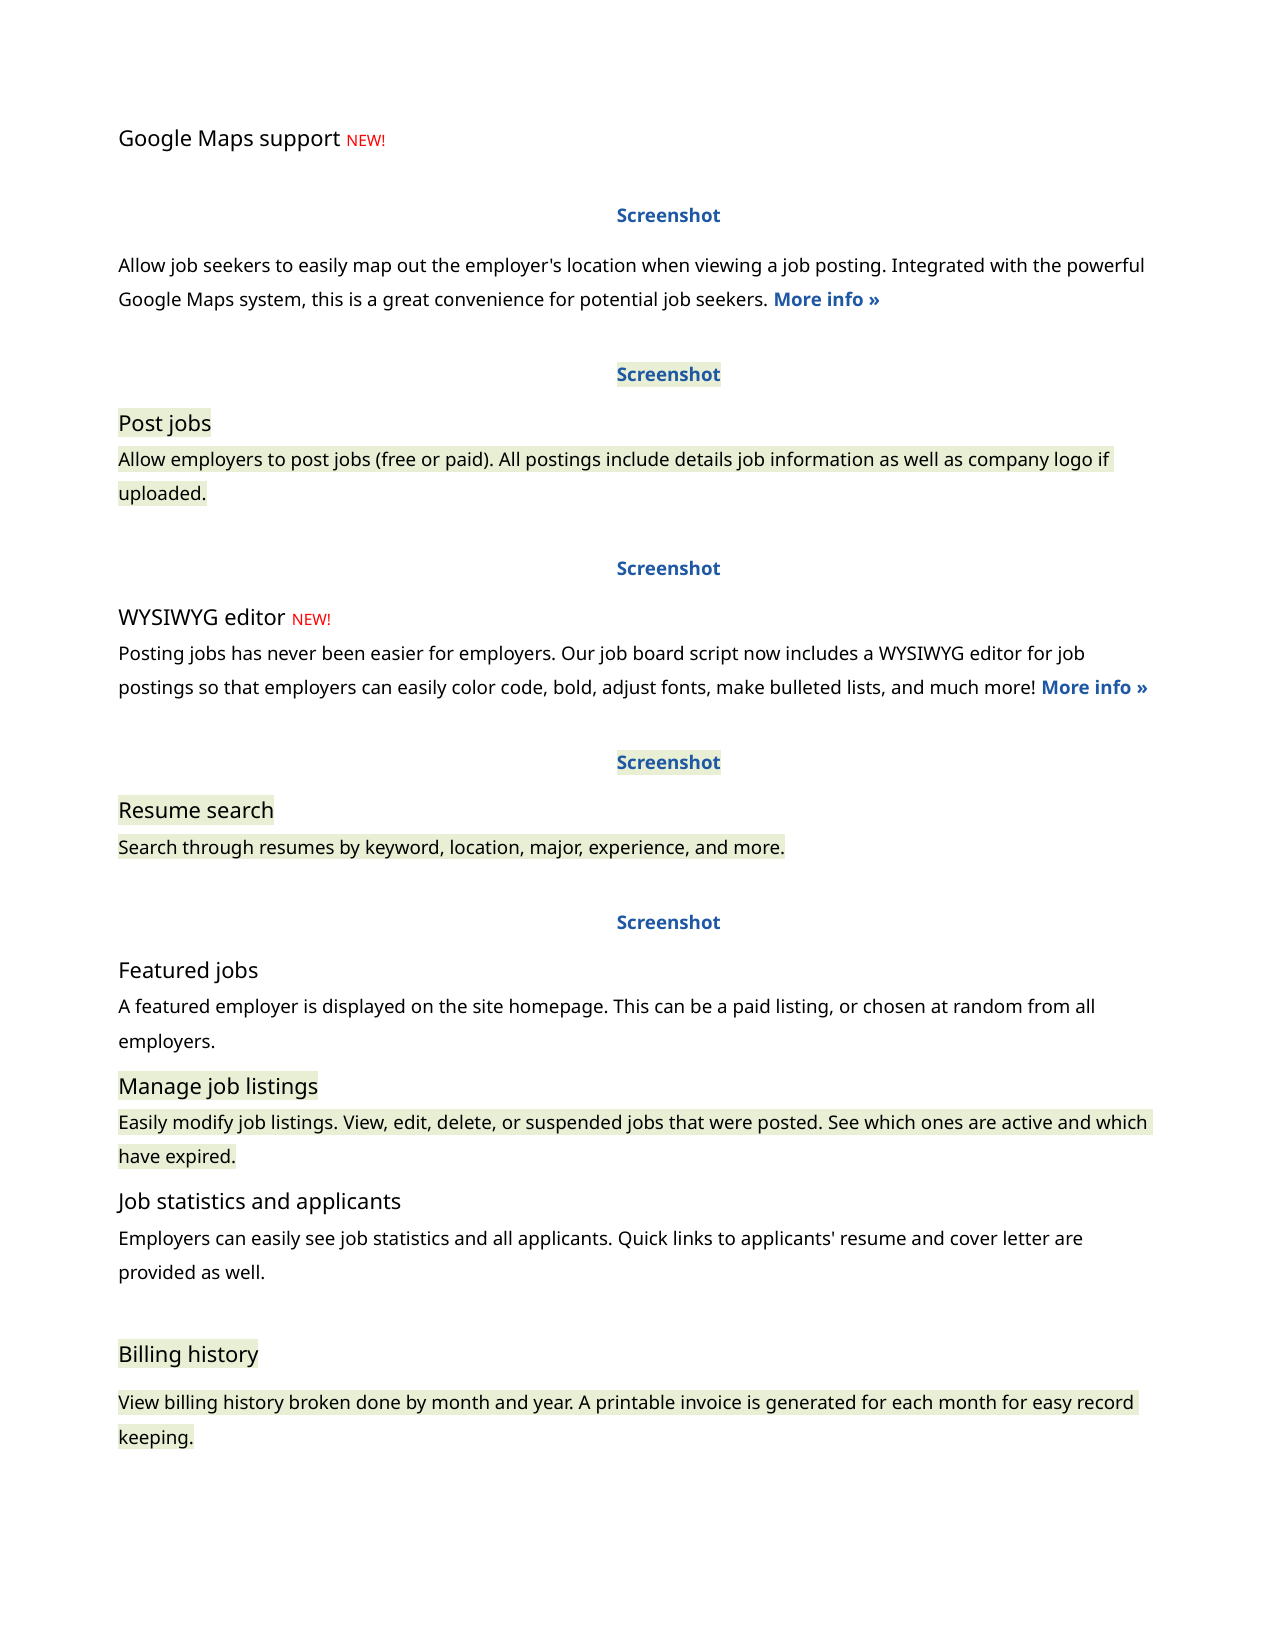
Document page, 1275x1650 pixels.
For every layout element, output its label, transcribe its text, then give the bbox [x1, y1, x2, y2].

subtitle Manage job listings [118, 1066, 1157, 1100]
text Screenshot [118, 875, 1157, 935]
text Screenshot [118, 328, 1157, 387]
text Easily modify job listings. View, edit, delete, or suspended jobs that were posted. See which ones are active and which have expired. [118, 1100, 1157, 1169]
subtitle WYSIWYG editor NEW! [118, 597, 1157, 631]
text A featured employer is displayed on the site homepage. This can be a paid listing, or chosen at random from all employers. [118, 985, 1157, 1053]
text Allow employers to post jobs (free or paid). All postings include details job information as well as company logo if uploaded. [118, 437, 1157, 506]
text Posting jobs has never been easier for employers. Our job board script now includes a WYSIWYG editor for job postings so that employers can easily color code, bold, adjust fonts, make bulleted lists, and much more! More info » [118, 631, 1157, 700]
subtitle Google Maps support NEW! [118, 118, 1157, 152]
subtitle Post jobs [118, 403, 1157, 437]
text View billing history broken done by month and year. A printable invoice is generated for each month for easy record keeping. [118, 1381, 1157, 1449]
subtitle Billing history [118, 1338, 1157, 1368]
text Screenshot [118, 168, 1157, 228]
text Employers can easily see job statistics and all applicants. Quick links to applicants' resume and cover letter are provided as well. [118, 1216, 1157, 1285]
text Allow job seekers to easily map out the employer's location when viewing a job posting. Integrated with the powerful Google Maps system, this is a great convenience for potential job seekers. More info » [118, 243, 1157, 312]
subtitle Featured jobs [118, 950, 1157, 985]
text Screenshot [118, 716, 1157, 775]
subtitle Resume search [118, 791, 1157, 825]
text Screenshot [118, 522, 1157, 581]
text Search through resumes by keyword, location, major, experience, and more. [118, 825, 1157, 859]
subtitle Job statistics and applicants [118, 1182, 1157, 1216]
